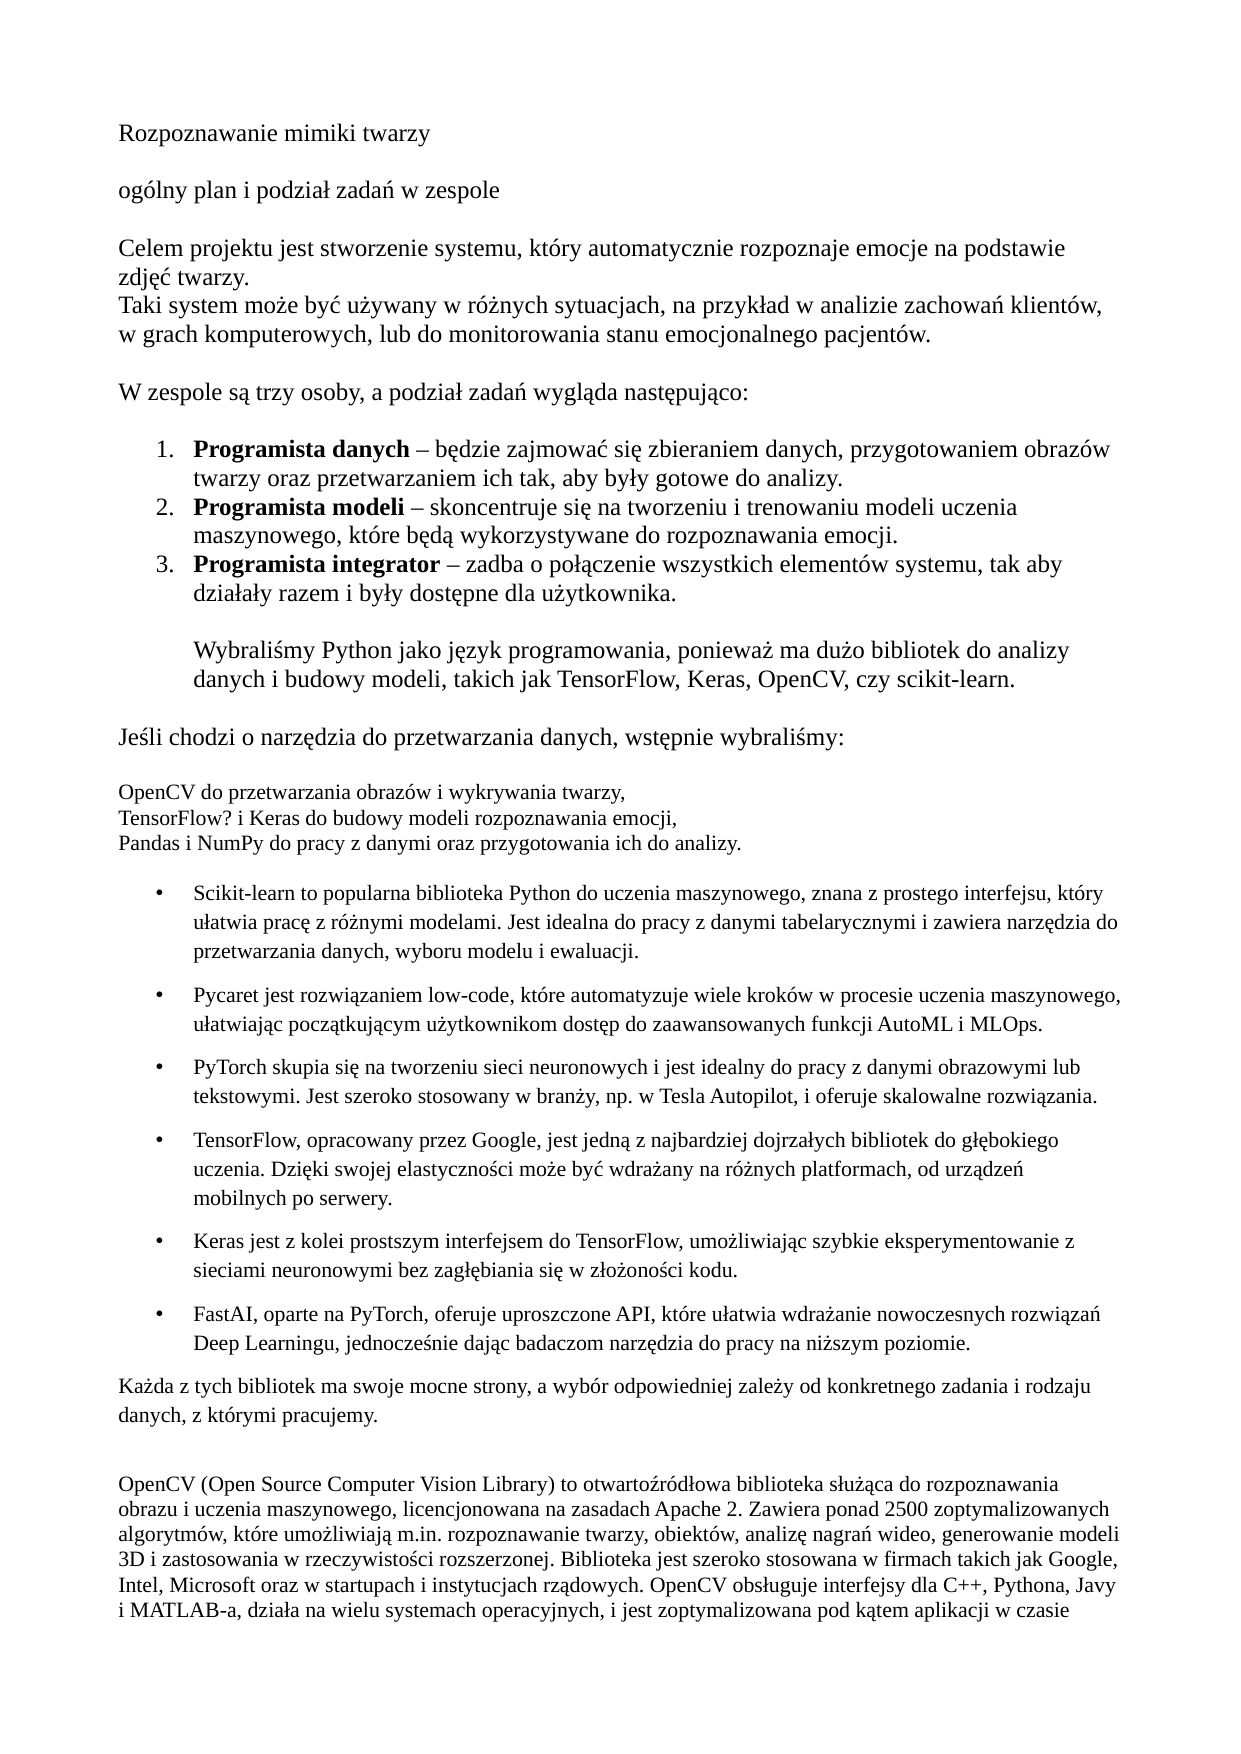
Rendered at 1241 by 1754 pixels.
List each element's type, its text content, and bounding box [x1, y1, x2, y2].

list Pycaret jest rozwiązaniem low-code, które automatyzuje wiele kroków w procesie uczenia maszynowego, ułatwiając początkującym użytkownikom dostęp do zaawansowanych funkcji AutoML i MLOps. [156, 982, 1122, 1036]
list FastAI, oparte na PyTorch, oferuje uproszczone API, które ułatwia wdrażanie nowoczesnych rozwiązań Deep Learningu, jednocześnie dając badaczom narzędzia do pracy na niższym poziomie. [156, 1301, 1122, 1355]
text Rozpoznawanie mimiki twarzy ogólny plan i podział zadań w zespole Celem projektu jest stworzenie systemu, który automatycznie rozpoznaje emocje na podstawie zdjęć twarzy. Taki system może być używany w różnych sytuacjach, na przykład w analizie zachowań klientów, w grach komputerowych, lub do monitorowania stanu emocjonalnego pacjentów. W zespole są trzy osoby, a podział zadań wygląda następująco: [118, 118, 1122, 406]
list Programista modeli – skoncentruje się na tworzeniu i trenowaniu modeli uczenia maszynowego, które będą wykorzystywane do rozpoznawania emocji. [156, 492, 1122, 549]
list PyTorch skupia się na tworzeniu sieci neuronowych i jest idealny do pracy z danymi obrazowymi lub tekstowymi. Jest szeroko stosowany w branży, np. w Tesla Autopilot, i oferuje skalowalne rozwiązania. [156, 1054, 1122, 1108]
list Keras jest z kolei prostszym interfejsem do TensorFlow, umożliwiając szybkie eksperymentowanie z sieciami neuronowymi bez zagłębiania się w złożoności kodu. [156, 1228, 1122, 1282]
list Programista danych – będzie zajmować się zbieraniem danych, przygotowaniem obrazów twarzy oraz przetwarzaniem ich tak, aby były gotowe do analizy. [156, 434, 1122, 492]
text Jeśli chodzi o narzędzia do przetwarzania danych, wstępnie wybraliśmy: OpenCV do przetwarzania obrazów i wykrywania twarzy, TensorFlow? i Keras do budowy modeli rozpoznawania emocji, Pandas i NumPy do pracy z danymi oraz przygotowania ich do analizy. [118, 722, 1122, 855]
list TensorFlow, opracowany przez Google, jest jedną z najbardziej dojrzałych bibliotek do głębokiego uczenia. Dzięki swojej elastyczności może być wdrażany na różnych platformach, od urządzeń mobilnych po serwery. [156, 1127, 1122, 1210]
text Każda z tych bibliotek ma swoje mocne strony, a wybór odpowiedniej zależy od konkretnego zadania i rodzaju danych, z którymi pracujemy. [118, 1373, 1122, 1427]
list Programista integrator – zadba o połączenie wszystkich elementów systemu, tak aby działały razem i były dostępne dla użytkownika. Wybraliśmy Python jako język programowania, ponieważ ma dużo bibliotek do analizy danych i budowy modeli, takich jak TensorFlow, Keras, OpenCV, czy scikit-learn. [156, 549, 1122, 693]
list Scikit-learn to popularna biblioteka Python do uczenia maszynowego, znana z prostego interfejsu, który ułatwia pracę z różnymi modelami. Jest idealna do pracy z danymi tabelarycznymi i zawiera narzędzia do przetwarzania danych, wyboru modelu i ewaluacji. [156, 880, 1122, 963]
text OpenCV (Open Source Computer Vision Library) to otwartoźródłowa biblioteka służąca do rozpoznawania obrazu i uczenia maszynowego, licencjonowana na zasadach Apache 2. Zawiera ponad 2500 zoptymalizowanych algorytmów, które umożliwiają m.in. rozpoznawanie twarzy, obiektów, analizę nagrań wideo, generowanie modeli 3D i zastosowania w rzeczywistości rozszerzonej. Biblioteka jest szeroko stosowana w firmach takich jak Google, Intel, Microsoft oraz w startupach i instytucjach rządowych. OpenCV obsługuje interfejsy dla C++, Pythona, Javy i MATLAB-a, działa na wielu systemach operacyjnych, i jest zoptymalizowana pod kątem aplikacji w czasie [118, 1471, 1122, 1622]
